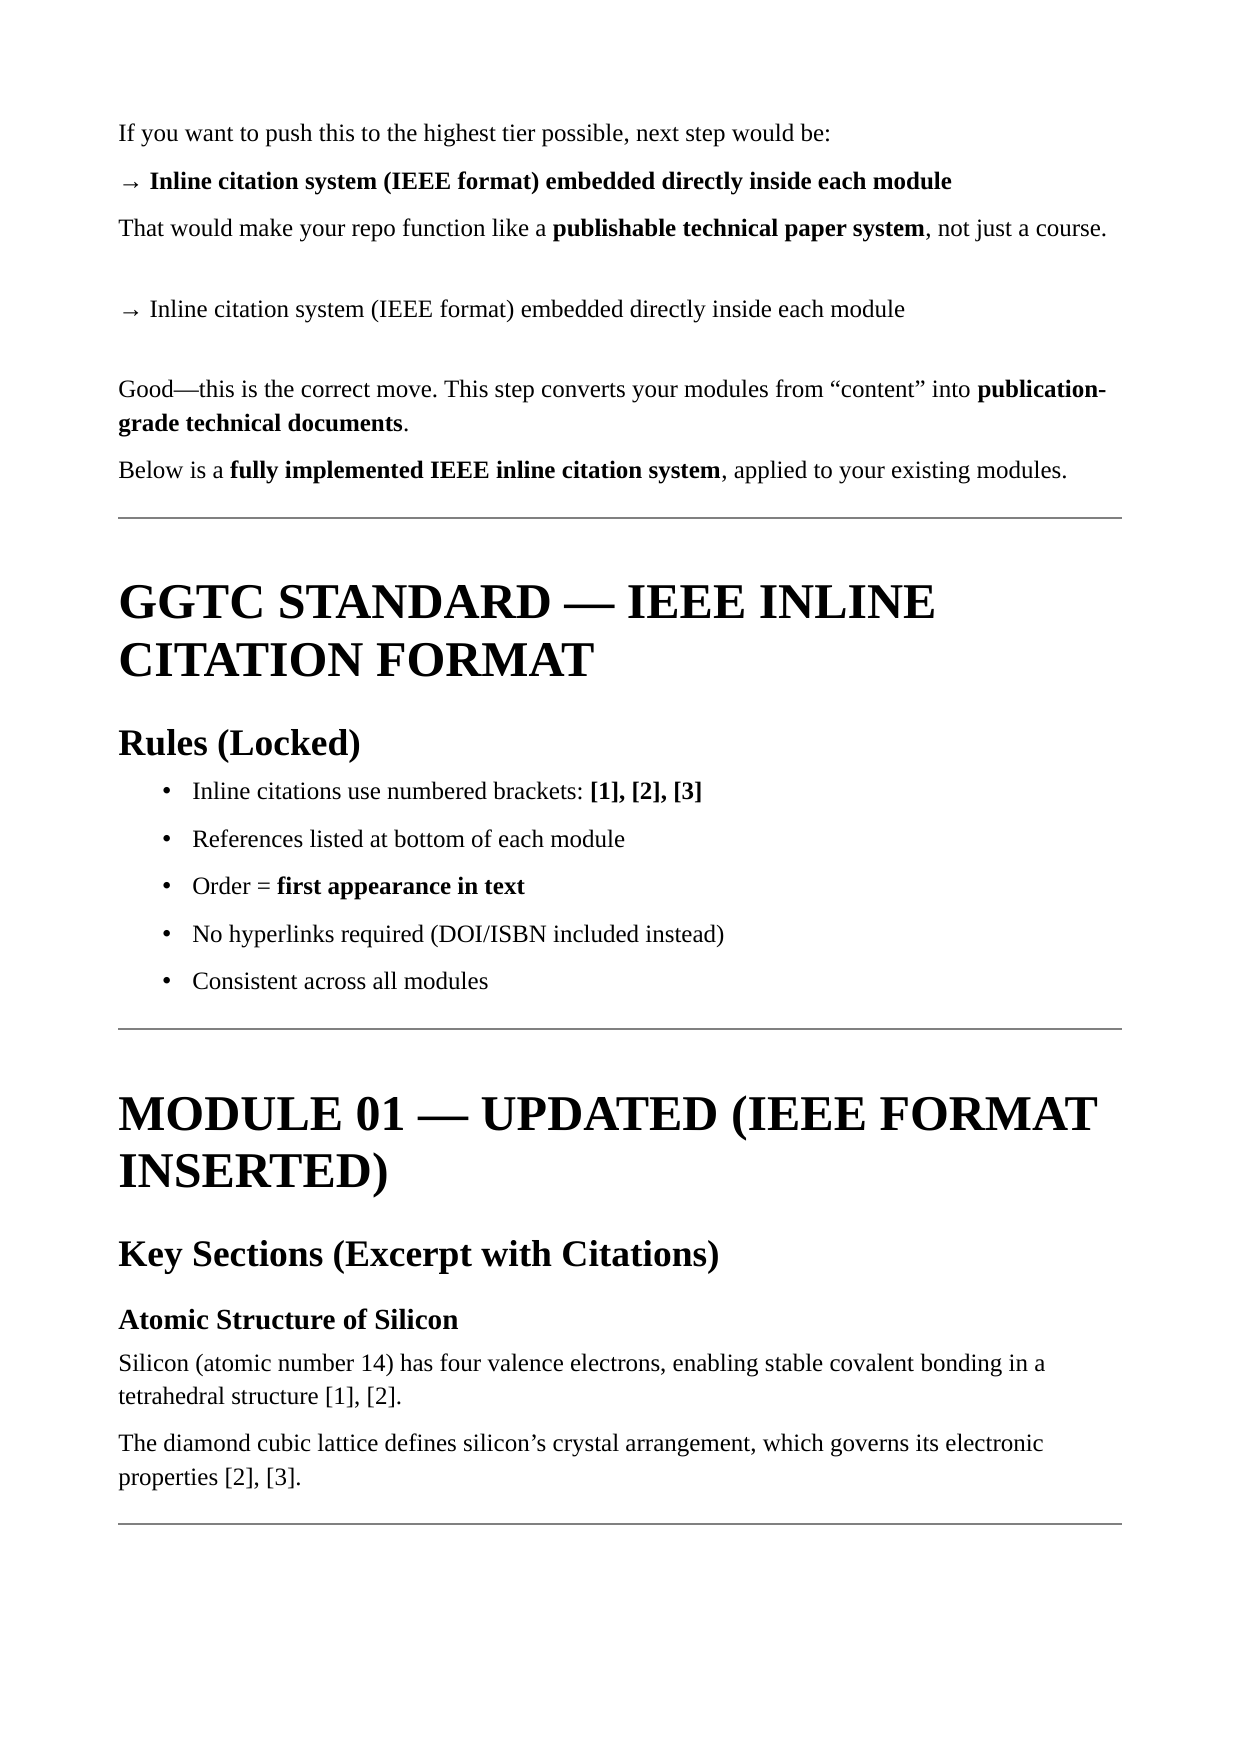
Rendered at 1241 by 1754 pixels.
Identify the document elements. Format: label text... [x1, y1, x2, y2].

list Order = first appearance in text [162, 871, 1122, 900]
text Below is a fully implemented IEEE inline citation system, applied to your existing modules. [118, 455, 1122, 484]
list No hyperlinks required (DOI/ISBN included instead) [162, 919, 1122, 948]
subtitle GGTC STANDARD — IEEE INLINE CITATION FORMAT [118, 572, 1122, 687]
subtitle Rules (Locked) [118, 720, 1122, 763]
subtitle Atomic Structure of Silicon [118, 1302, 1122, 1335]
text → Inline citation system (IEEE format) embedded directly inside each module [118, 294, 1122, 323]
subtitle MODULE 01 — UPDATED (IEEE FORMAT INSERTED) [118, 1083, 1122, 1198]
text Good—this is the correct move. This step converts your modules from “content” into publication-grade technical documents. [118, 374, 1122, 436]
subtitle Key Sections (Excerpt with Citations) [118, 1232, 1122, 1275]
text If you want to push this to the highest tier possible, next step would be: [118, 118, 1122, 147]
text → Inline citation system (IEEE format) embedded directly inside each module [118, 166, 1122, 194]
list Inline citations use numbered brackets: [1], [2], [3] [162, 776, 1122, 805]
list References listed at bottom of each module [162, 824, 1122, 852]
text That would make your repo function like a publishable technical paper system, not just a course. [118, 213, 1122, 242]
list Consistent across all modules [162, 966, 1122, 995]
text The diamond cubic lattice defines silicon’s crystal arrangement, which governs its electronic properties [2], [3]. [118, 1428, 1122, 1490]
text Silicon (atomic number 14) has four valence electrons, enabling stable covalent bonding in a tetrahedral structure [1], [2]. [118, 1348, 1122, 1410]
